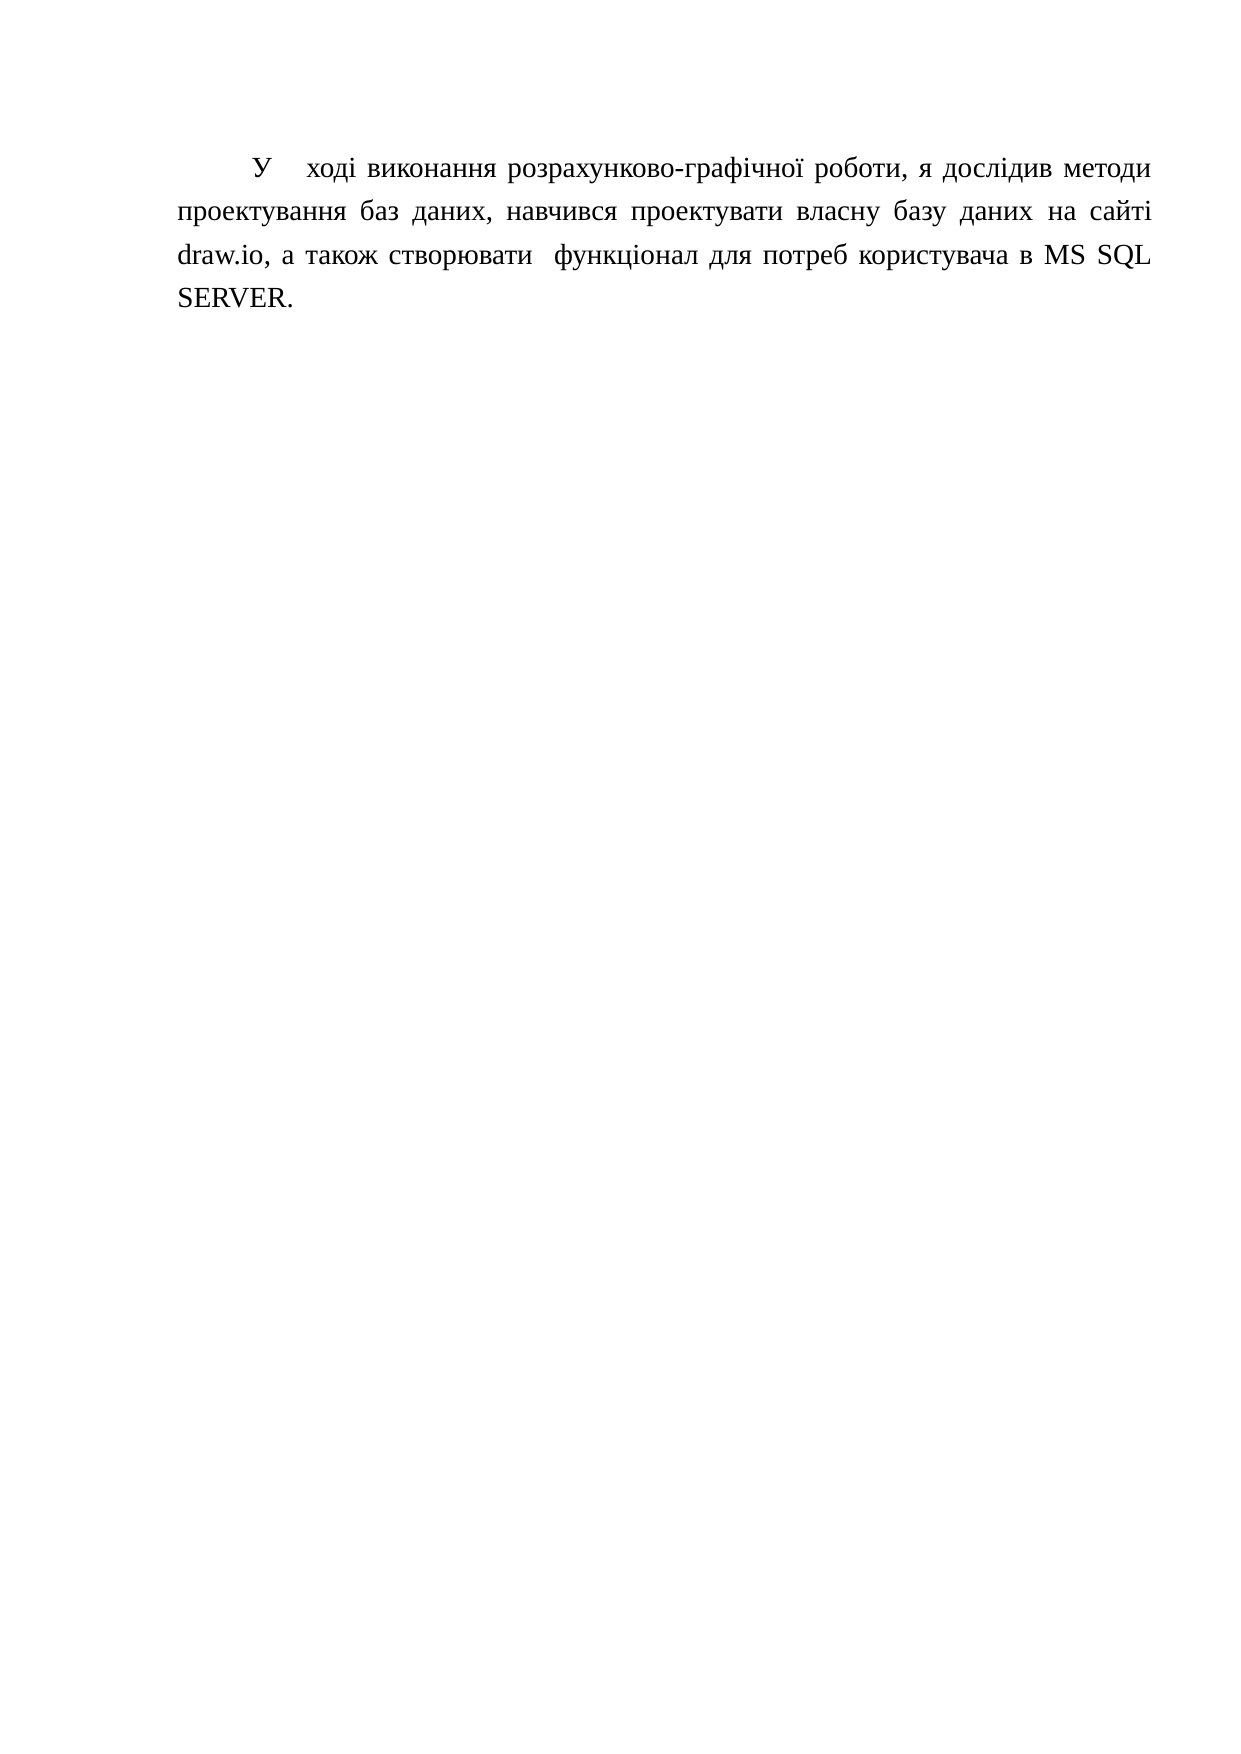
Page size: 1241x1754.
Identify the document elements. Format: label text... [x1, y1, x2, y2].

list ході виконання розрахунково-графічної роботи, я дослідив методи проектування баз даних, навчився проектувати власну базу даних на сайті draw.io, а також створювати функціонал для потреб користувача в MS SQL SERVER. [177, 150, 1152, 314]
